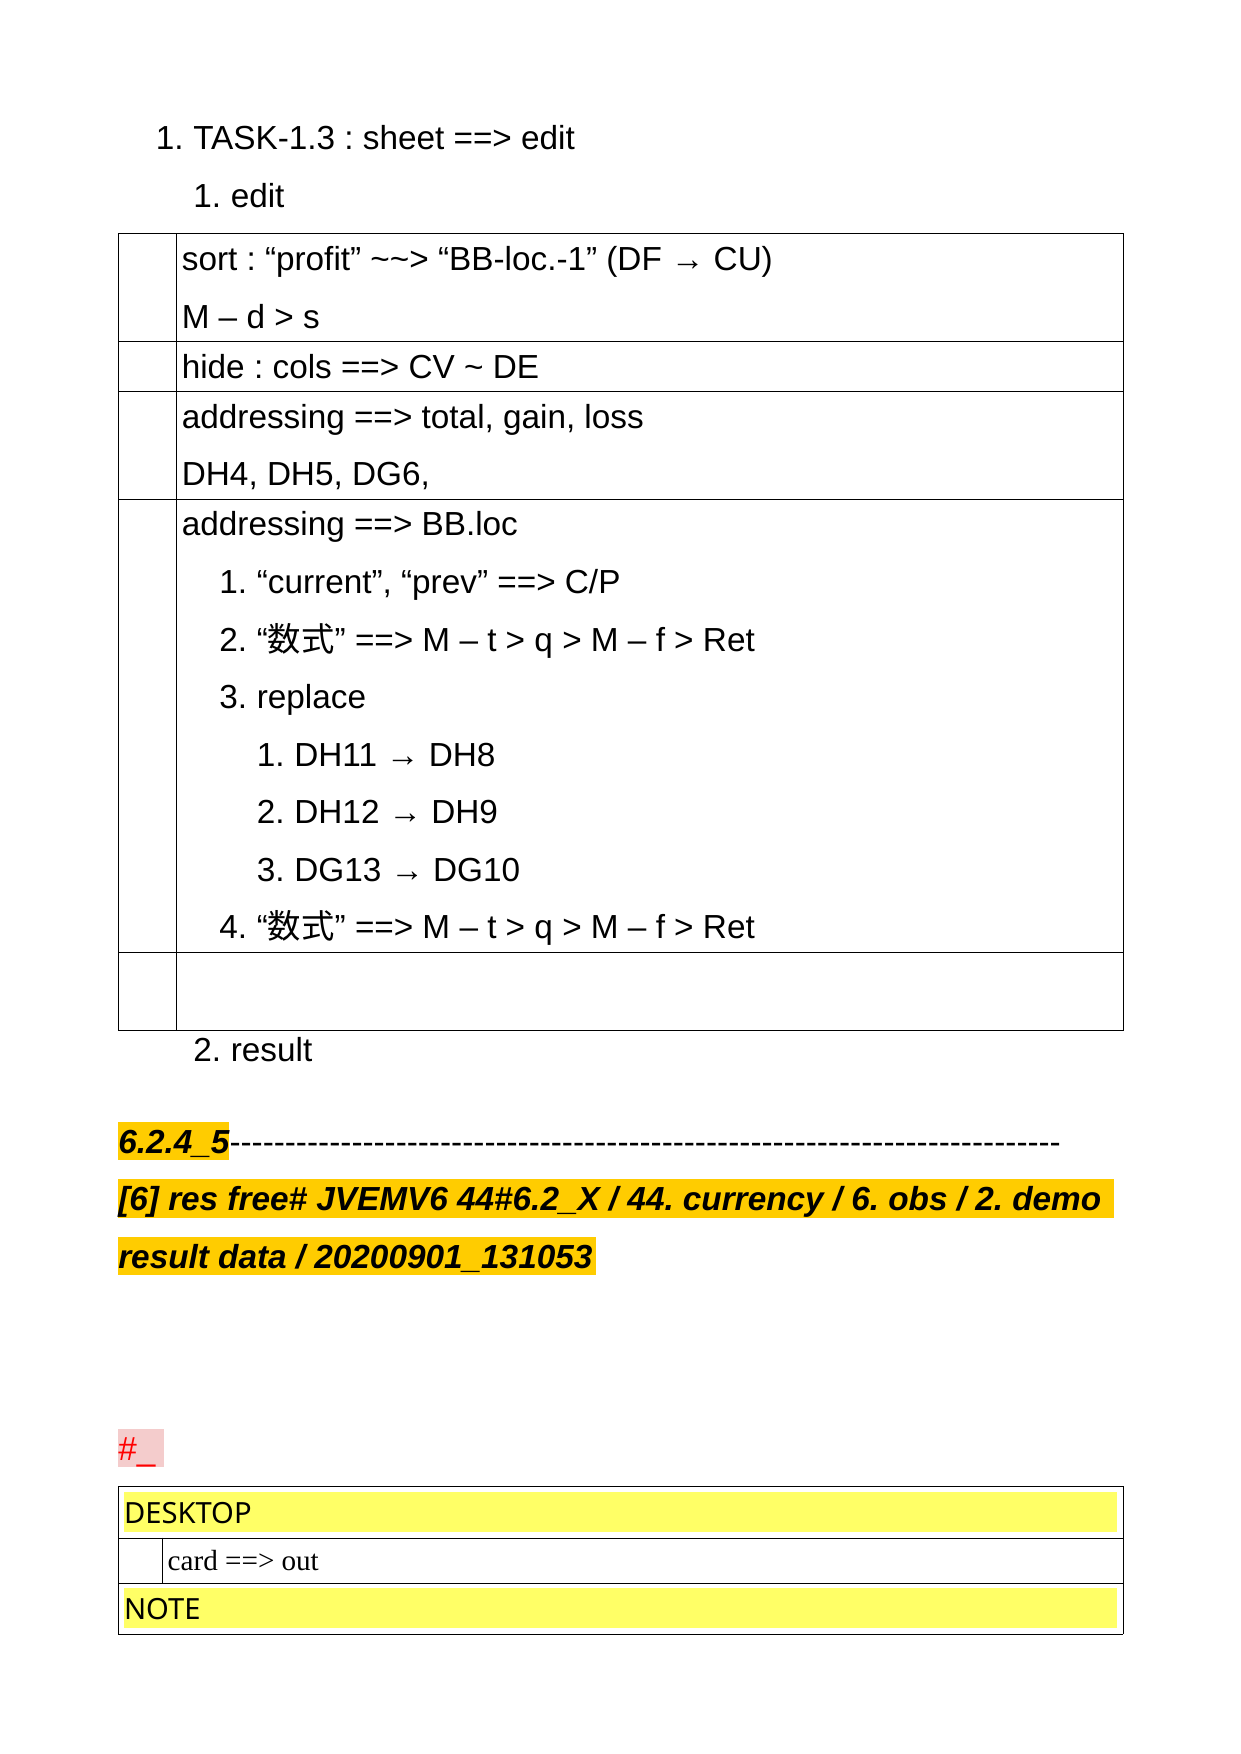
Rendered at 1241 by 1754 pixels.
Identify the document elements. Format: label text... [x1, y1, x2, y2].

table_cell [119, 953, 176, 1030]
table_cell hide : cols ==> CV ~ DE [177, 342, 1123, 391]
table_cell [119, 500, 176, 952]
text [6] res free# JVEMV6 44#6.2_X / 44. currency / 6. obs / 2. demo result data / 20200901_131053 [118, 1179, 1122, 1275]
list edit [193, 176, 1122, 214]
table_cell card ==> out [163, 1539, 1123, 1583]
table_cell [119, 392, 176, 498]
table_cell addressing ==> BB.loc “current”, “prev” ==> C/P “数式” ==> M – t > q > M – f > Ret replace DH11 → DH8 DH12 → DH9 DG13 → DG10 “数式” ==> M – t > q > M – f > Ret [177, 500, 1123, 952]
list TASK-1.3 : sheet ==> edit [156, 118, 1122, 157]
list result [193, 1031, 1122, 1069]
table_header DESKTOP [119, 1487, 1123, 1537]
table_cell NOTE [119, 1584, 1123, 1634]
table_cell [119, 1539, 162, 1583]
table_cell [177, 953, 1123, 1030]
table_cell addressing ==> total, gain, loss DH4, DH5, DG6, [177, 392, 1123, 498]
table_header sort : “profit” ~~> “BB-loc.-1” (DF → CU) M – d > s [177, 234, 1123, 341]
table_header [119, 234, 176, 341]
text 6.2.4_5--------------------------------------------------------------------------- [118, 1122, 1122, 1160]
table_cell [119, 342, 176, 391]
text #_ [118, 1429, 1122, 1467]
